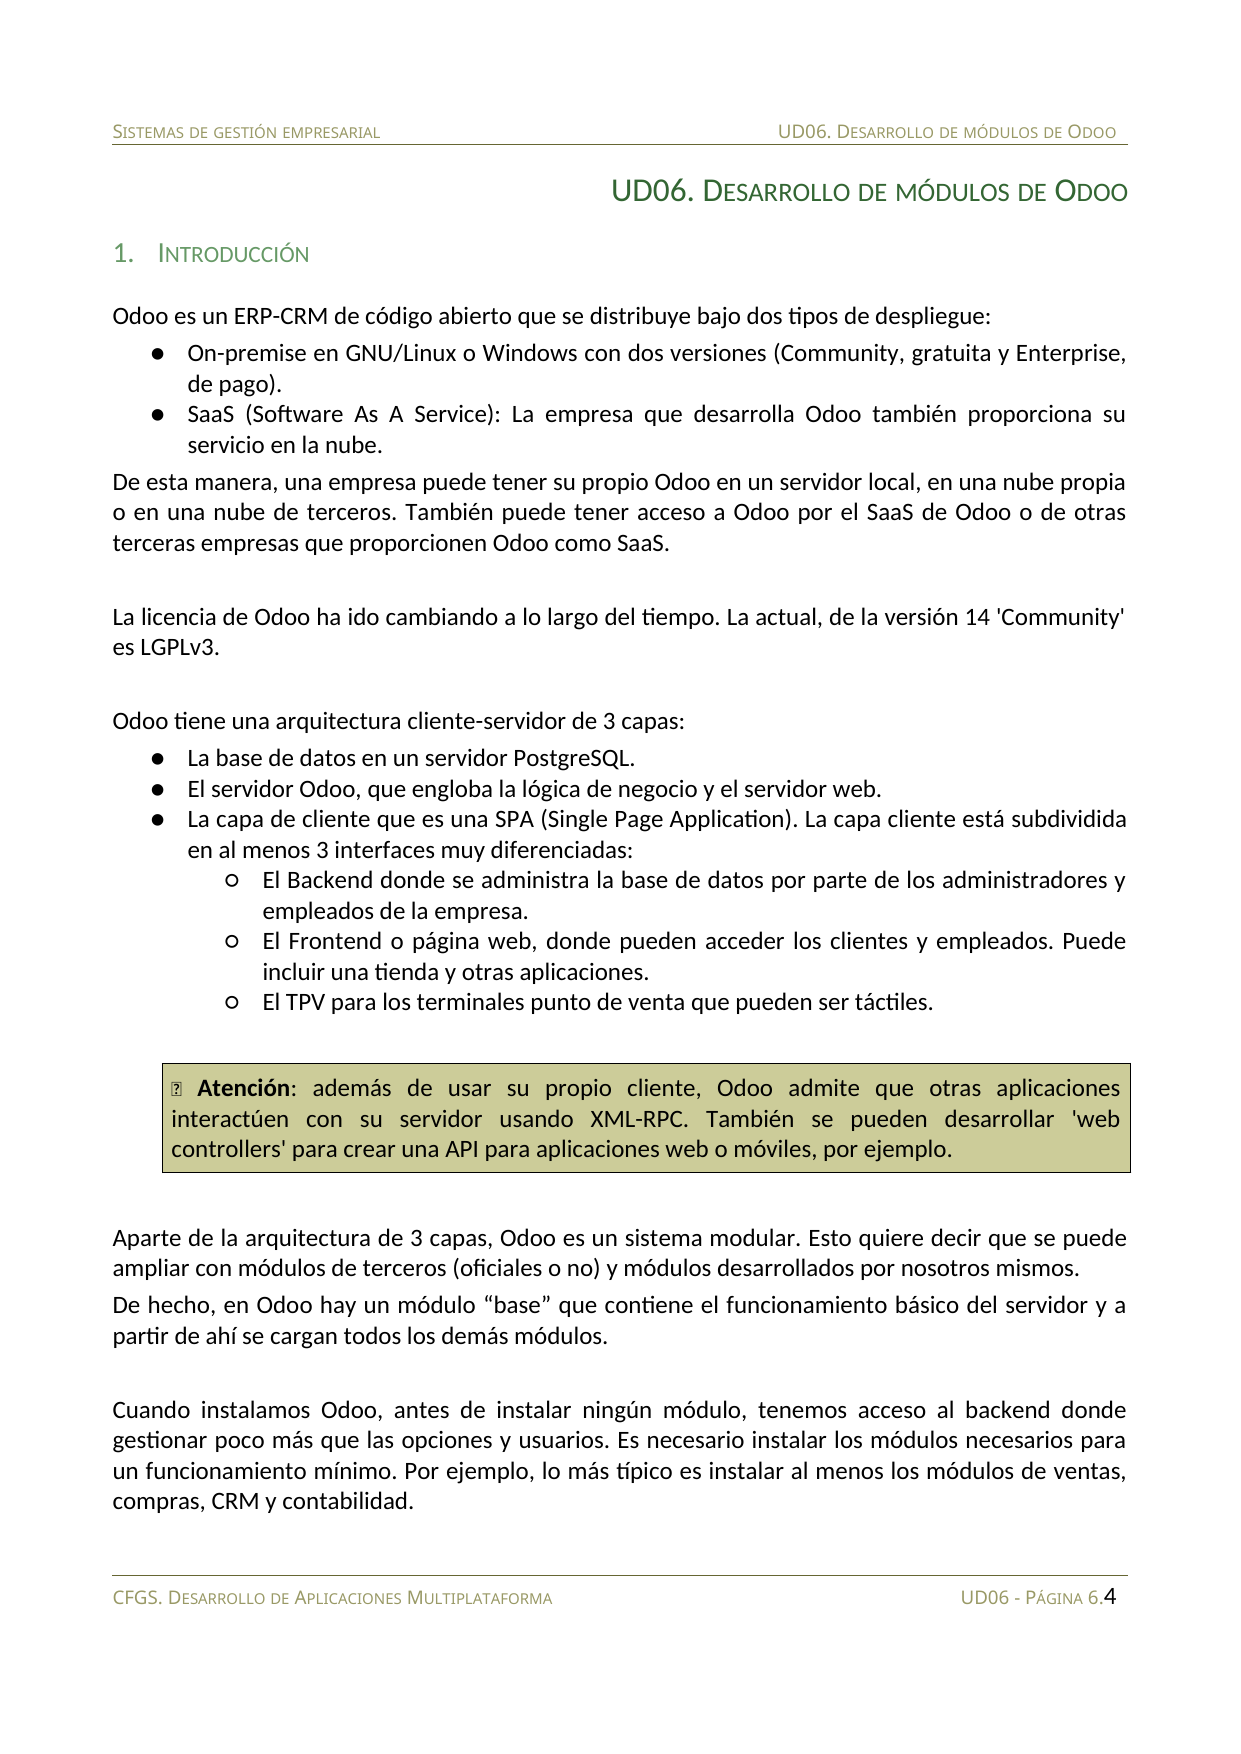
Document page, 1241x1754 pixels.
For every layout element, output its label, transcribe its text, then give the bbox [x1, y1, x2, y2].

list El servidor Odoo, que engloba la lógica de negocio y el servidor web. [150, 773, 1128, 803]
text Aparte de la arquitectura de 3 capas, Odoo es un sistema modular. Esto quiere decir que se puede ampliar con módulos de terceros (oficiales o no) y módulos desarrollados por nosotros mismos. [112, 1222, 1128, 1283]
list La capa de cliente que es una SPA (Single Page Application). La capa cliente está subdividida en al menos 3 interfaces muy diferenciadas: [150, 803, 1128, 864]
subtitle Introducción [112, 234, 1128, 270]
text UD06. Desarrollo de módulos de Odoo [112, 169, 1128, 210]
text La licencia de Odoo ha ido cambiando a lo largo del tiempo. La actual, de la versión 14 'Community' es LGPLv3. [112, 601, 1128, 662]
text Cuando instalamos Odoo, antes de instalar ningún módulo, tenemos acceso al backend donde gestionar poco más que las opciones y usuarios. Es necesario instalar los módulos necesarios para un funcionamiento mínimo. Por ejemplo, lo más típico es instalar al menos los módulos de ventas, compras, CRM y contabilidad. [112, 1394, 1128, 1516]
list La base de datos en un servidor PostgreSQL. [150, 742, 1128, 773]
text De hecho, en Odoo hay un módulo “base” que contiene el funcionamiento básico del servidor y a partir de ahí se cargan todos los demás módulos. [112, 1289, 1128, 1350]
text 💬 Atención: además de usar su propio cliente, Odoo admite que otras aplicaciones interactúen con su servidor usando XML-RPC. También se pueden desarrollar 'web controllers' para crear una API para aplicaciones web o móviles, por ejemplo. [163, 1064, 1130, 1172]
list El Backend donde se administra la base de datos por parte de los administradores y empleados de la empresa. [225, 864, 1128, 925]
list SaaS (Software As A Service): La empresa que desarrolla Odoo también proporciona su servicio en la nube. [150, 398, 1128, 459]
list El TPV para los terminales punto de venta que pueden ser táctiles. [225, 986, 1128, 1017]
text De esta manera, una empresa puede tener su propio Odoo en un servidor local, en una nube propia o en una nube de terceros. También puede tener acceso a Odoo por el SaaS de Odoo o de otras terceras empresas que proporcionen Odoo como SaaS. [112, 466, 1128, 557]
list El Frontend o página web, donde pueden acceder los clientes y empleados. Puede incluir una tienda y otras aplicaciones. [225, 925, 1128, 986]
text Odoo es un ERP-CRM de código abierto que se distribuye bajo dos tipos de despliegue: [112, 300, 1128, 331]
text Odoo tiene una arquitectura cliente-servidor de 3 capas: [112, 705, 1128, 736]
list On-premise en GNU/Linux o Windows con dos versiones (Community, gratuita y Enterprise, de pago). [150, 337, 1128, 398]
